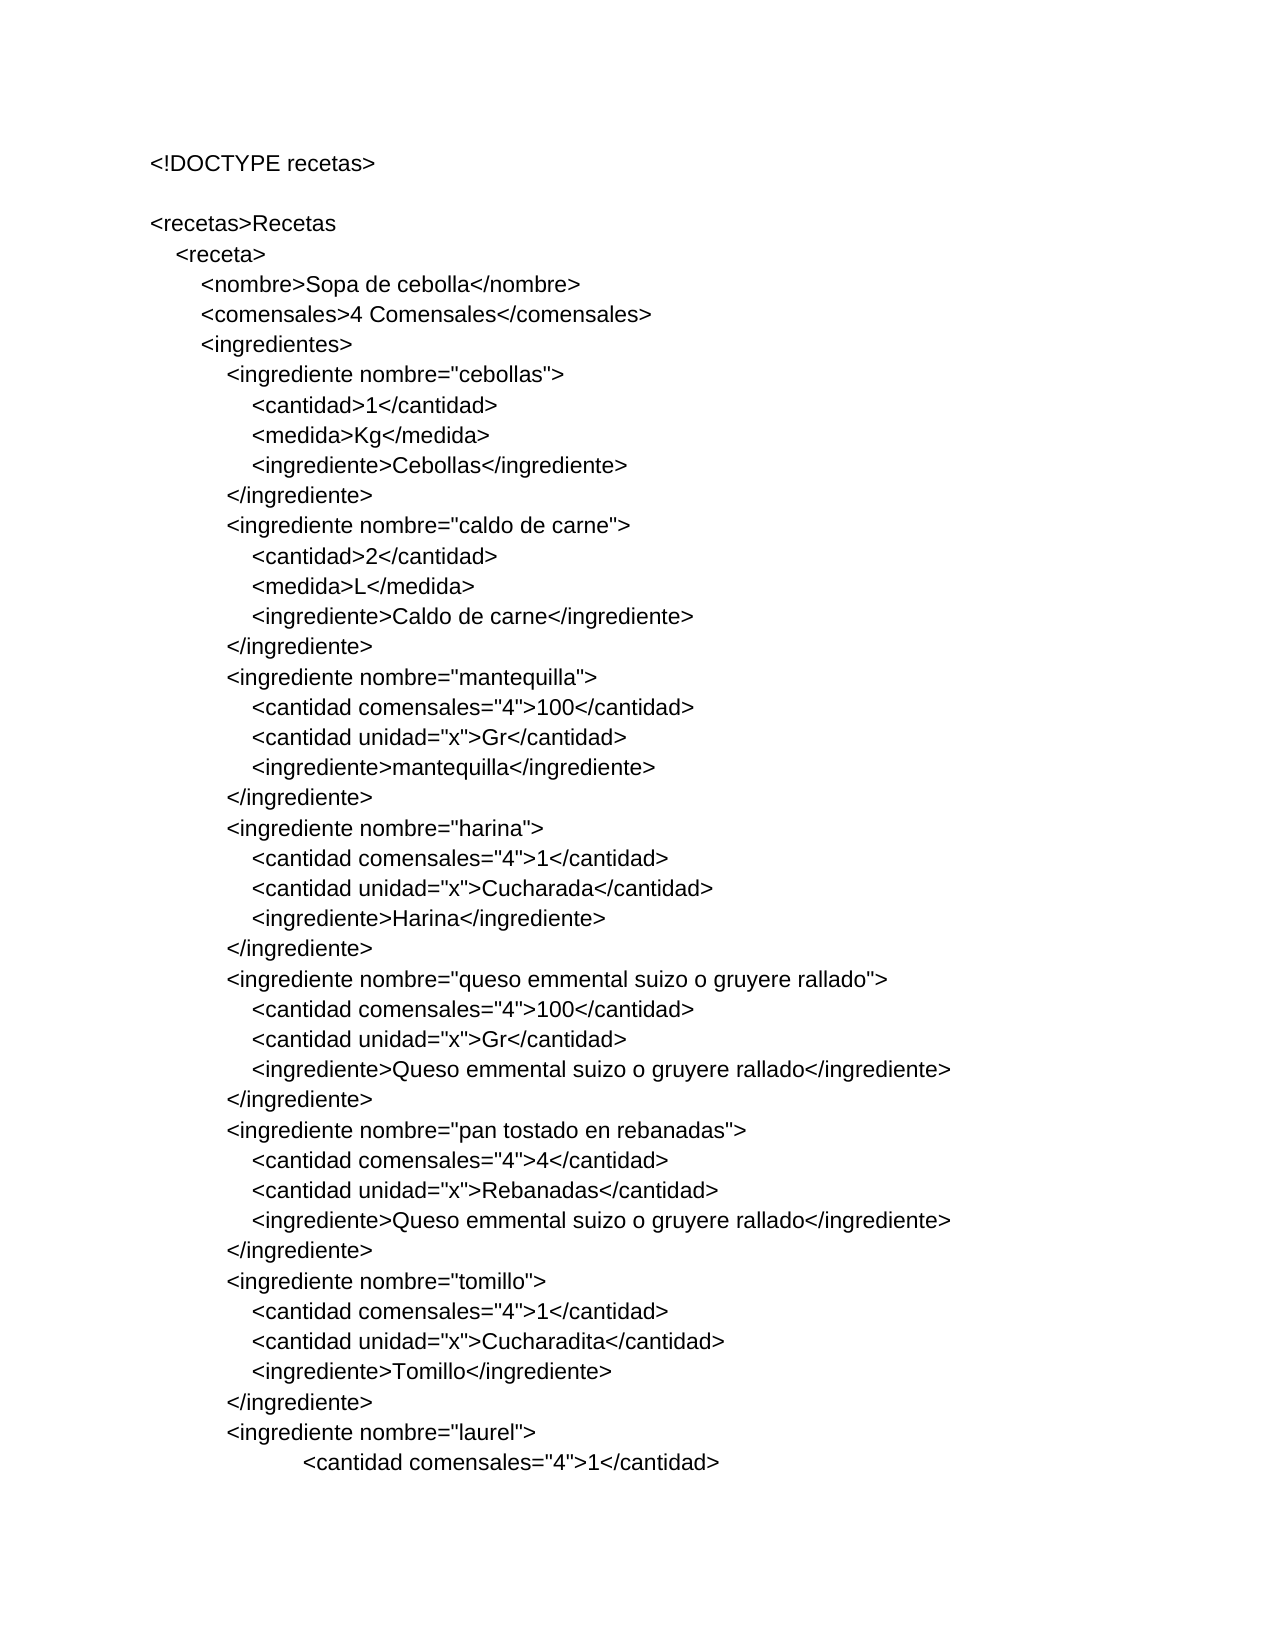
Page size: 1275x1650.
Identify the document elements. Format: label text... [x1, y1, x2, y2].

text <ingrediente nombre="tomillo"> [150, 1268, 1125, 1294]
text <ingrediente nombre="harina"> [150, 814, 1125, 841]
text <ingrediente nombre="pan tostado en rebanadas"> [150, 1117, 1125, 1143]
text </ingrediente> [150, 482, 1125, 509]
text <ingrediente nombre="queso emmental suizo o gruyere rallado"> [150, 966, 1125, 992]
text </ingrediente> [150, 935, 1125, 962]
text <ingredientes> [150, 331, 1125, 358]
text <cantidad comensales="4">1</cantidad> [150, 1449, 1125, 1475]
text <ingrediente nombre="cebollas"> [150, 361, 1125, 388]
text </ingrediente> [150, 1388, 1125, 1415]
text <cantidad comensales="4">100</cantidad> [150, 996, 1125, 1022]
text <ingrediente>Queso emmental suizo o gruyere rallado</ingrediente> [150, 1207, 1125, 1234]
text </ingrediente> [150, 784, 1125, 811]
text <ingrediente nombre="mantequilla"> [150, 663, 1125, 690]
text <ingrediente>Queso emmental suizo o gruyere rallado</ingrediente> [150, 1056, 1125, 1083]
text <ingrediente>Cebollas</ingrediente> [150, 452, 1125, 478]
text <nombre>Sopa de cebolla</nombre> [150, 271, 1125, 297]
text <cantidad comensales="4">1</cantidad> [150, 1298, 1125, 1324]
text <ingrediente>Caldo de carne</ingrediente> [150, 603, 1125, 629]
text <cantidad unidad="x">Cucharada</cantidad> [150, 875, 1125, 901]
text </ingrediente> [150, 1237, 1125, 1264]
text <comensales>4 Comensales</comensales> [150, 301, 1125, 327]
text <cantidad unidad="x">Rebanadas</cantidad> [150, 1177, 1125, 1203]
text <cantidad comensales="4">100</cantidad> [150, 694, 1125, 720]
text <recetas>Recetas [150, 210, 1125, 237]
text <ingrediente>Harina</ingrediente> [150, 905, 1125, 932]
text <cantidad unidad="x">Gr</cantidad> [150, 724, 1125, 750]
text </ingrediente> [150, 1086, 1125, 1113]
text <ingrediente>Tomillo</ingrediente> [150, 1358, 1125, 1385]
text <cantidad comensales="4">1</cantidad> [150, 845, 1125, 871]
text <cantidad comensales="4">4</cantidad> [150, 1147, 1125, 1173]
text <receta> [150, 241, 1125, 267]
text <ingrediente>mantequilla</ingrediente> [150, 754, 1125, 781]
text <cantidad>2</cantidad> [150, 543, 1125, 569]
text <medida>L</medida> [150, 573, 1125, 599]
text <cantidad unidad="x">Cucharadita</cantidad> [150, 1328, 1125, 1354]
text <ingrediente nombre="caldo de carne"> [150, 512, 1125, 539]
text <cantidad unidad="x">Gr</cantidad> [150, 1026, 1125, 1052]
text <cantidad>1</cantidad> [150, 392, 1125, 418]
text </ingrediente> [150, 633, 1125, 660]
text <ingrediente nombre="laurel"> [150, 1419, 1125, 1445]
text <!DOCTYPE recetas> [150, 150, 1125, 176]
text <medida>Kg</medida> [150, 422, 1125, 448]
